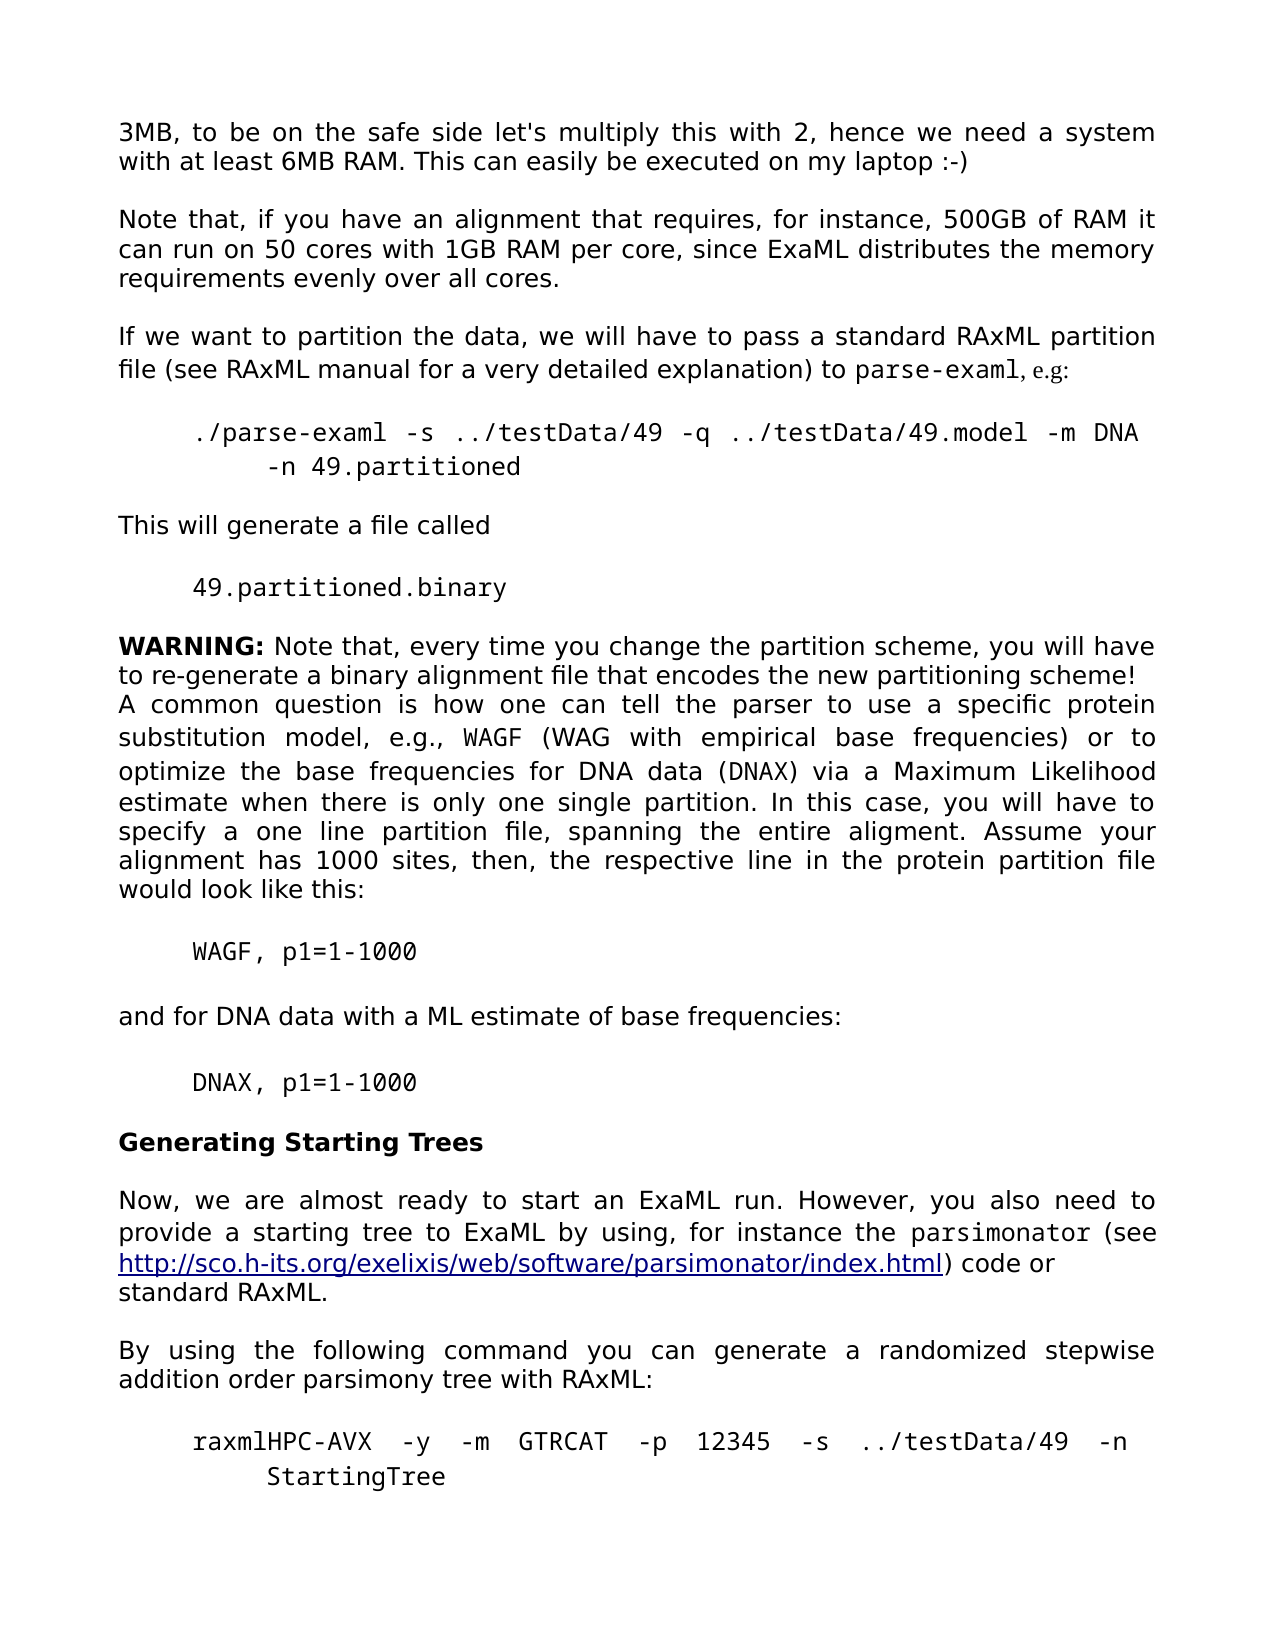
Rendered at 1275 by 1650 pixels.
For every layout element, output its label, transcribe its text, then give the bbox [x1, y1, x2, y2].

text Generating Starting Trees [118, 1128, 1157, 1157]
text 49.partitioned.binary [192, 569, 1157, 603]
text This will generate a file called [118, 511, 1157, 540]
text A common question is how one can tell the parser to use a specific protein substitution model, e.g., WAGF (WAG with empirical base frequencies) or to optimize the base frequencies for DNA data (DNAX) via a Maximum Likelihood estimate when there is only one single partition. In this case, you will have to specify a one line partition file, spanning the entire aligment. Assume your alignment has 1000 sites, then, the respective line in the protein partition file would look like this: [118, 691, 1157, 904]
text DNAX, p1=1-1000 [118, 1065, 1157, 1099]
text WARNING: Note that, every time you change the partition scheme, you will have to re-generate a binary alignment file that encodes the new partitioning scheme! [118, 632, 1157, 691]
text 3MB, to be on the safe side let's multiply this with 2, hence we need a system with at least 6MB RAM. This can easily be executed on my laptop :-) [118, 118, 1157, 176]
text WAGF, p1=1-1000 [192, 934, 1157, 968]
text Note that, if you have an alignment that requires, for instance, 500GB of RAM it can run on 50 cores with 1GB RAM per core, since ExaML distributes the memory requirements evenly over all cores. [118, 206, 1157, 293]
text ./parse-examl -s ../testData/49 -q ../testData/49.model -m DNA -n 49.partitioned [192, 414, 1157, 482]
text raxmlHPC-AVX -y -m GTRCAT -p 12345 -s ../testData/49 -n StartingTree [192, 1424, 1157, 1492]
text If we want to partition the data, we will have to pass a standard RAxML partition file (see RAxML manual for a very detailed explanation) to parse-examl, e.g: [118, 322, 1157, 386]
text Now, we are almost ready to start an ExaML run. However, you also need to provide a starting tree to ExaML by using, for instance the parsimonator (see http://sco.h-its.org/exelixis/web/software/parsimonator/index.html) code or [118, 1186, 1157, 1278]
text By using the following command you can generate a randomized stepwise addition order parsimony tree with RAxML: [118, 1337, 1157, 1395]
text standard RAxML. [118, 1278, 1157, 1307]
text and for DNA data with a ML estimate of base frequencies: [118, 1002, 1157, 1031]
